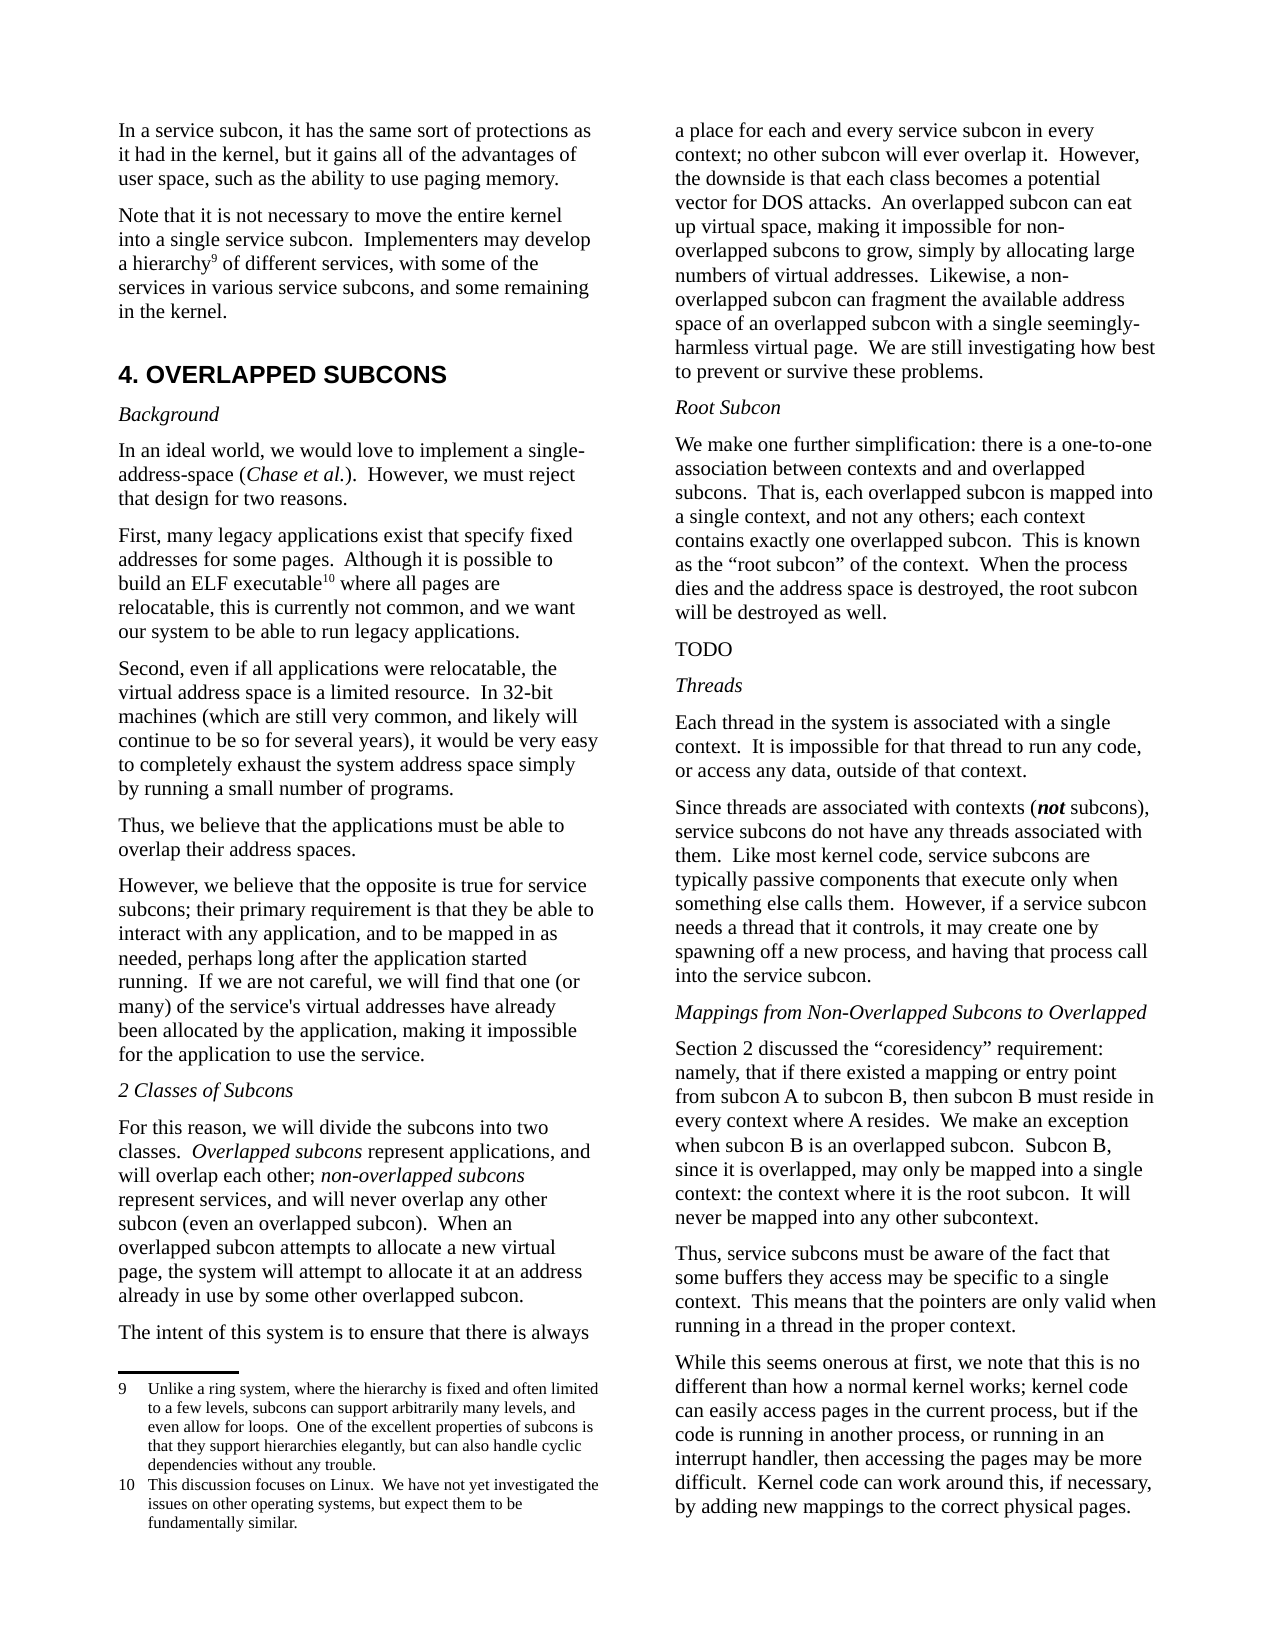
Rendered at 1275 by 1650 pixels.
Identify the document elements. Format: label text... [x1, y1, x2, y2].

text 2 Classes of Subcons [118, 1078, 600, 1102]
text Each thread in the system is associated with a single context. It is impossible for that thread to run any code, or access any data, outside of that context. [675, 710, 1157, 782]
text Unlike a ring system, where the hierarchy is fixed and often limited to a few levels, subcons can support arbitrarily many levels, and even allow for loops. One of the excellent properties of subcons is that they support hierarchies elegantly, but can also handle cyclic dependencies without any trouble. [118, 1378, 600, 1474]
text Background [118, 402, 600, 426]
text Root Subcon [675, 395, 1157, 419]
text The intent of this system is to ensure that there is always [118, 1320, 600, 1344]
text Second, even if all applications were relocatable, the virtual address space is a limited resource. In 32-bit machines (which are still very common, and likely will continue to be so for several years), it would be very easy to completely exhaust the system address space simply by running a small number of programs. [118, 656, 600, 800]
text Thus, service subcons must be aware of the fact that some buffers they access may be specific to a single context. This means that the pointers are only valid when running in a thread in the proper context. [675, 1241, 1157, 1337]
text In an ideal world, we would love to implement a single-address-space (Chase et al.). However, we must reject that design for two reasons. [118, 438, 600, 510]
text In a service subcon, it has the same sort of protections as it had in the kernel, but it gains all of the advantages of user space, such as the ability to use paging memory. [118, 118, 600, 190]
subtitle 4. OVERLAPPED SUBCONS [118, 361, 600, 389]
text This discussion focuses on Linux. We have not yet investigated the issues on other operating systems, but expect them to be fundamentally similar. [118, 1474, 600, 1532]
text We make one further simplification: there is a one-to-one association between contexts and and overlapped subcons. That is, each overlapped subcon is mapped into a single context, and not any others; each context contains exactly one overlapped subcon. This is known as the “root subcon” of the context. When the process dies and the address space is destroyed, the root subcon will be destroyed as well. [675, 432, 1157, 624]
text First, many legacy applications exist that specify fixed addresses for some pages. Although it is possible to build an ELF executable where all pages are relocatable, this is currently not common, and we want our system to be able to run legacy applications. [118, 523, 600, 643]
text Note that it is not necessary to move the entire kernel into a single service subcon. Implementers may develop a hierarchy of different services, with some of the services in various service subcons, and some remaining in the kernel. [118, 203, 600, 323]
text a place for each and every service subcon in every context; no other subcon will ever overlap it. However, the downside is that each class becomes a potential vector for DOS attacks. An overlapped subcon can eat up virtual space, making it impossible for non-overlapped subcons to grow, simply by allocating large numbers of virtual addresses. Likewise, a non-overlapped subcon can fragment the available address space of an overlapped subcon with a single seemingly-harmless virtual page. We are still investigating how best to prevent or survive these problems. [675, 118, 1157, 383]
text Section 2 discussed the “coresidency” requirement: namely, that if there existed a mapping or entry point from subcon A to subcon B, then subcon B must reside in every context where A resides. We make an exception when subcon B is an overlapped subcon. Subcon B, since it is overlapped, may only be mapped into a single context: the context where it is the root subcon. It will never be mapped into any other subcontext. [675, 1036, 1157, 1229]
text Thus, we believe that the applications must be able to overlap their address spaces. [118, 813, 600, 861]
text However, we believe that the opposite is true for service subcons; their primary requirement is that they be able to interact with any application, and to be mapped in as needed, perhaps long after the application started running. If we are not careful, we will find that one (or many) of the service's virtual addresses have already been allocated by the application, making it impossible for the application to use the service. [118, 873, 600, 1066]
text Threads [675, 673, 1157, 697]
text TODO [675, 637, 1157, 661]
text Since threads are associated with contexts (not subcons), service subcons do not have any threads associated with them. Like most kernel code, service subcons are typically passive components that execute only when something else calls them. However, if a service subcon needs a thread that it controls, it may create one by spawning off a new process, and having that process call into the service subcon. [675, 795, 1157, 987]
text While this seems onerous at first, we note that this is no different than how a normal kernel works; kernel code can easily access pages in the current process, but if the code is running in another process, or running in an interrupt handler, then accessing the pages may be more difficult. Kernel code can work around this, if necessary, by adding new mappings to the correct physical pages. [675, 1350, 1157, 1518]
text For this reason, we will divide the subcons into two classes. Overlapped subcons represent applications, and will overlap each other; non-overlapped subcons represent services, and will never overlap any other subcon (even an overlapped subcon). When an overlapped subcon attempts to allocate a new virtual page, the system will attempt to allocate it at an address already in use by some other overlapped subcon. [118, 1115, 600, 1307]
text Mappings from Non-Overlapped Subcons to Overlapped [675, 1000, 1157, 1024]
